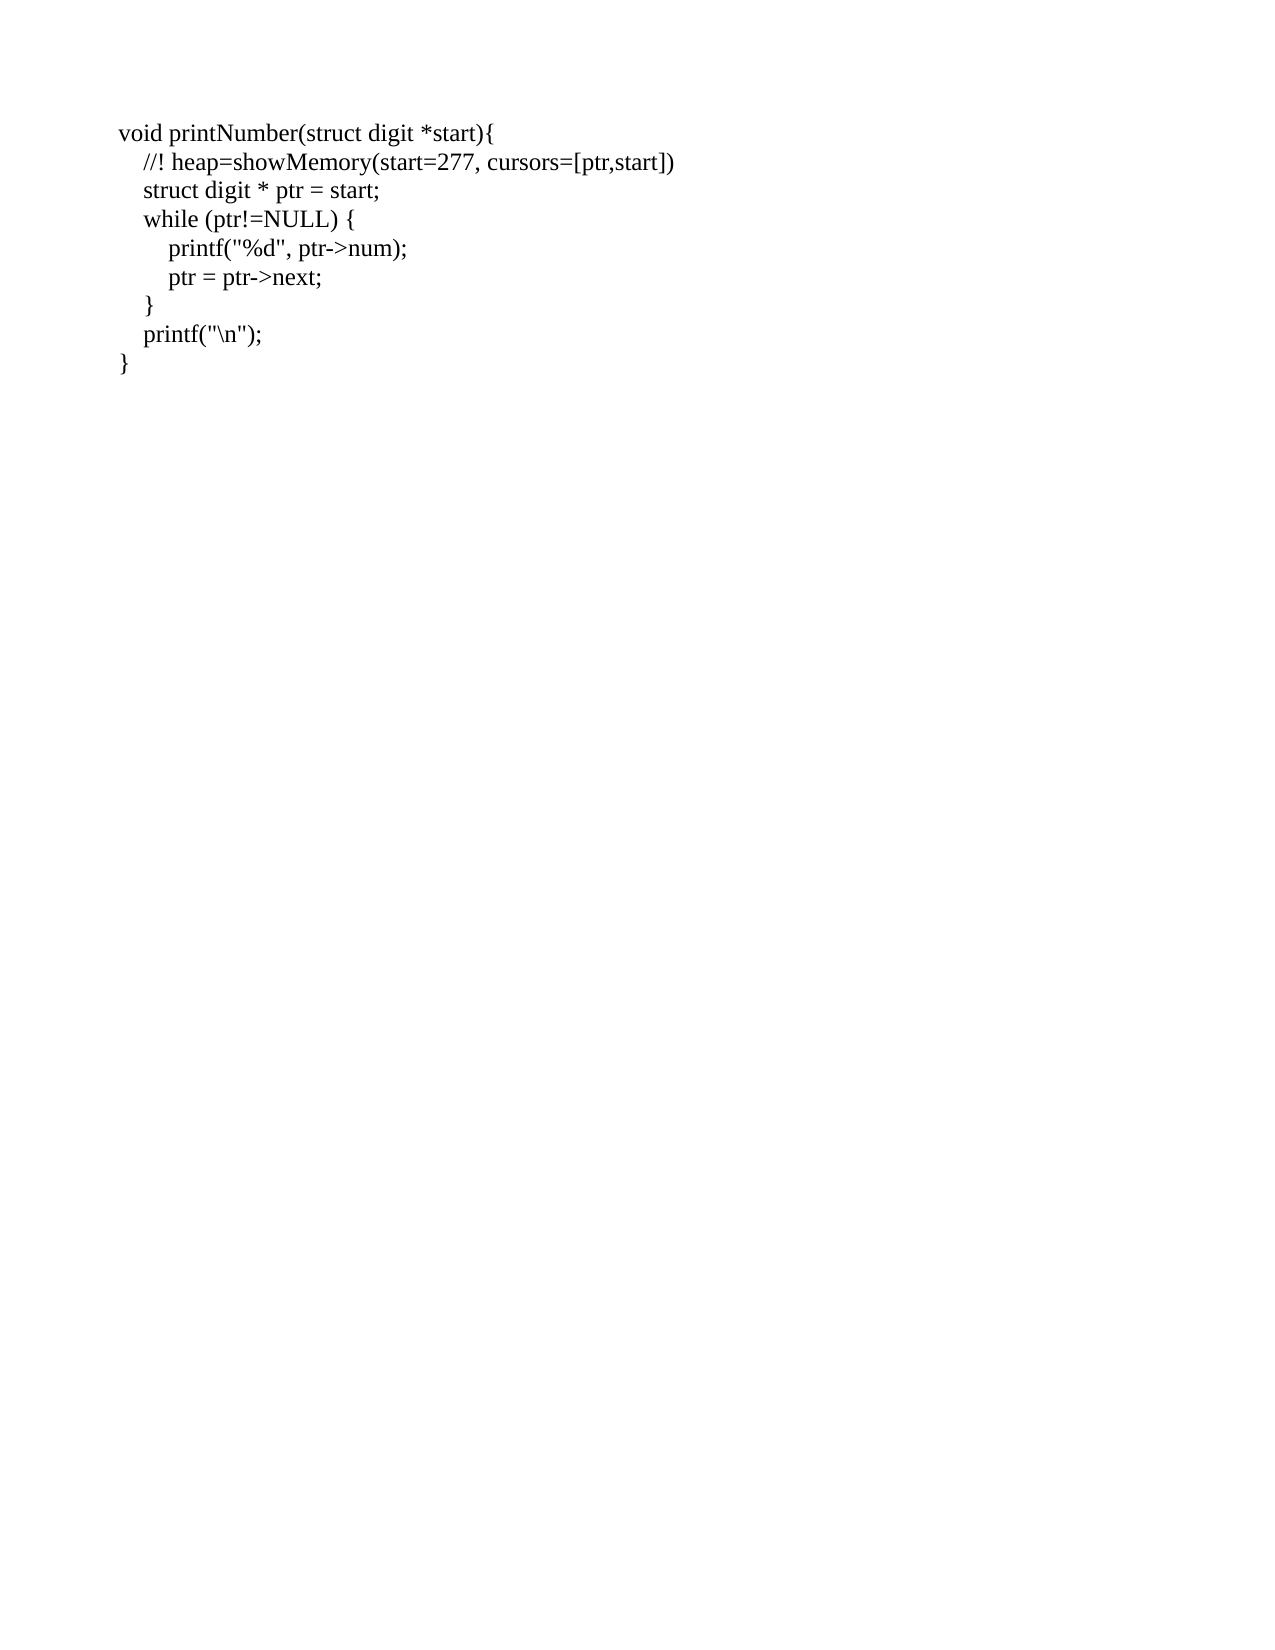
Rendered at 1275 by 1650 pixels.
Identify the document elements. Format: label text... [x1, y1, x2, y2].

text ptr = ptr->next; [118, 262, 1157, 291]
text } [118, 291, 1157, 319]
text while (ptr!=NULL) { [118, 204, 1157, 233]
text printf("\n"); [118, 319, 1157, 348]
text } [118, 348, 1157, 377]
text //! heap=showMemory(start=277, cursors=[ptr,start]) [118, 147, 1157, 176]
text struct digit * ptr = start; [118, 176, 1157, 204]
text printf("%d", ptr->num); [118, 233, 1157, 262]
text void printNumber(struct digit *start){ [118, 118, 1157, 147]
